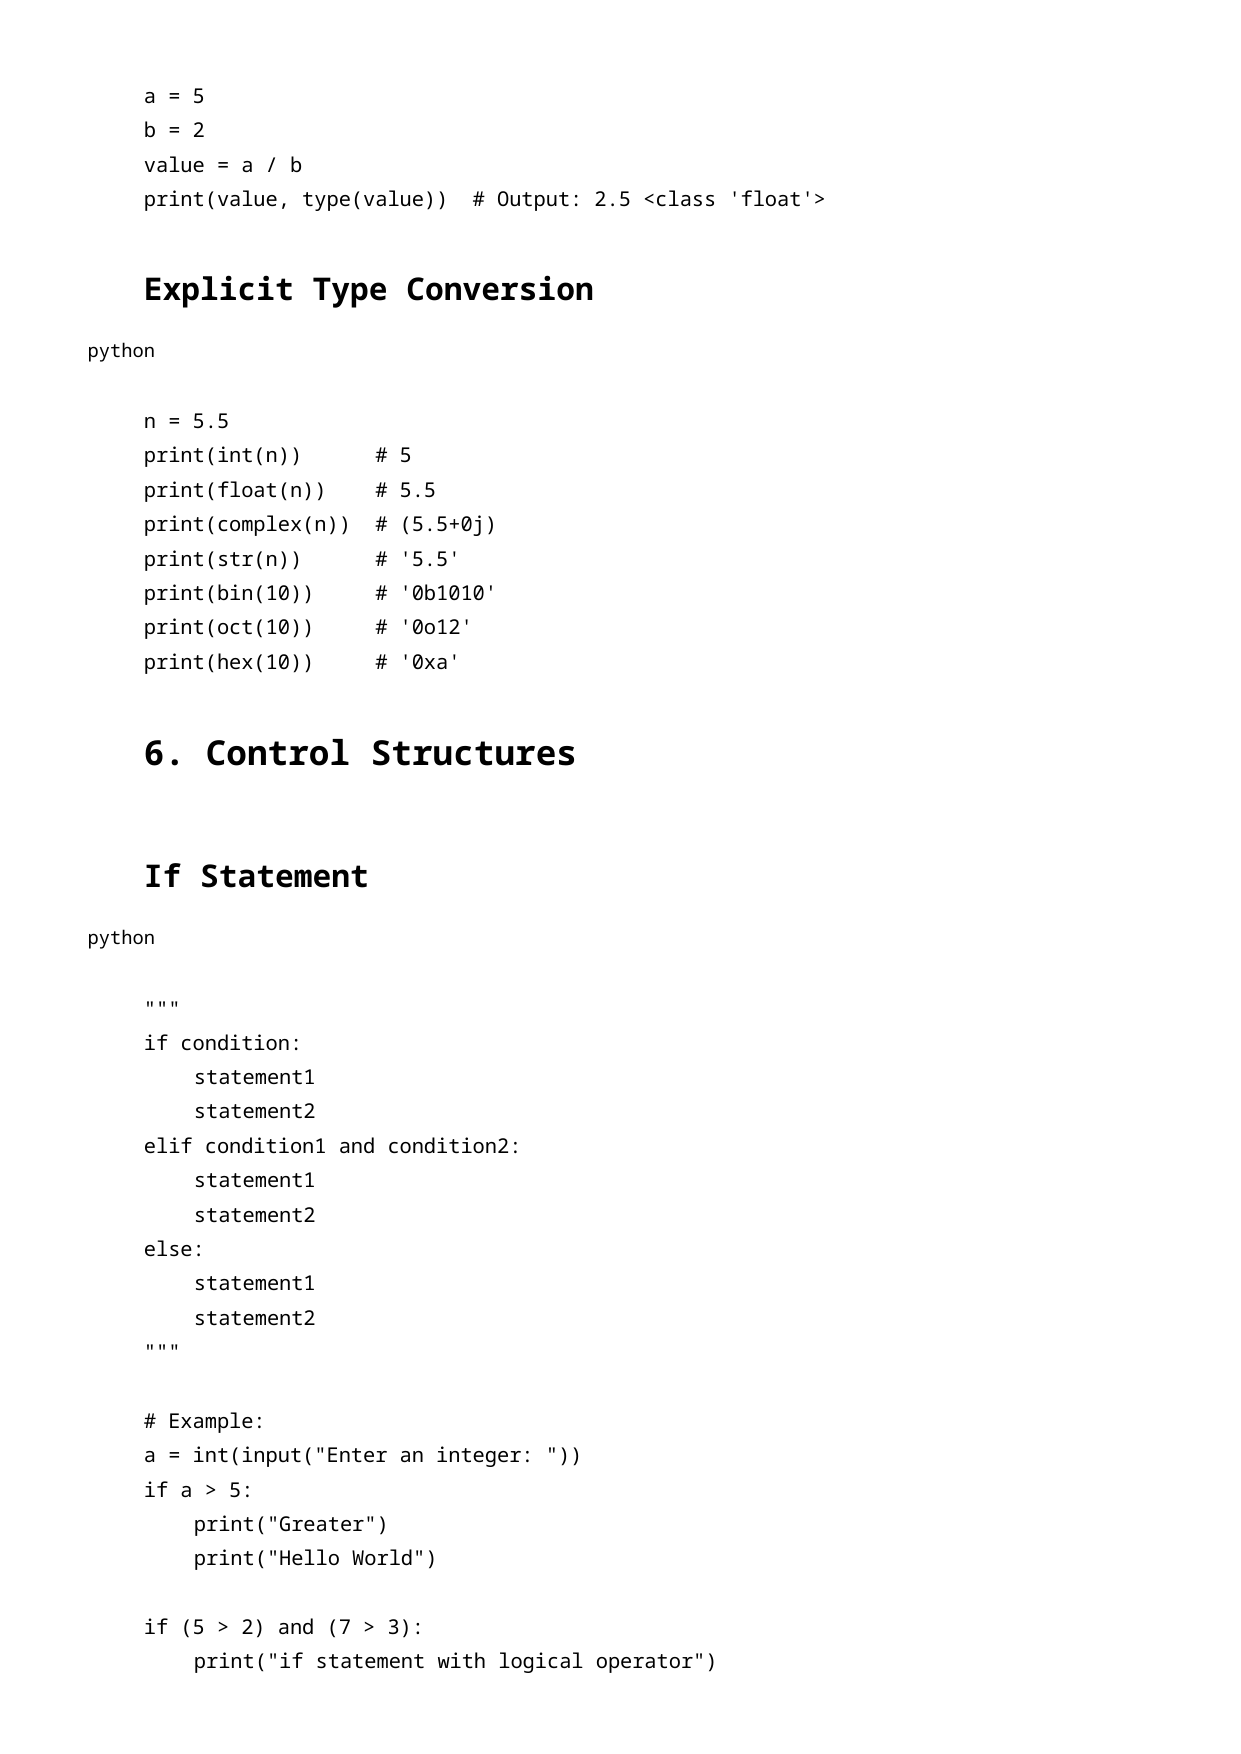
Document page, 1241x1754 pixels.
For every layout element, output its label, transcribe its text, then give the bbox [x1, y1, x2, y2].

text statement2 [144, 1194, 1096, 1228]
text print(oct(10)) # '0o12' [144, 606, 1096, 641]
subtitle 6. Control Structures [144, 725, 1096, 775]
text statement2 [144, 1091, 1096, 1125]
subtitle If Statement [144, 850, 1096, 897]
text b = 2 [144, 109, 1096, 144]
text # Example: [144, 1400, 1096, 1434]
text statement1 [144, 1159, 1096, 1194]
text print("Hello World") [144, 1537, 1096, 1572]
text """ [144, 1331, 1096, 1366]
text statement1 [144, 1262, 1096, 1297]
text statement1 [144, 1056, 1096, 1091]
text print(float(n)) # 5.5 [144, 469, 1096, 503]
text else: [144, 1228, 1096, 1262]
text print(int(n)) # 5 [144, 434, 1096, 469]
text python [87, 334, 1096, 362]
text a = int(input("Enter an integer: ")) [144, 1434, 1096, 1469]
text if condition: [144, 1022, 1096, 1056]
text print(hex(10)) # '0xa' [144, 641, 1096, 675]
subtitle Explicit Type Conversion [144, 262, 1096, 309]
text python [87, 922, 1096, 950]
text value = a / b [144, 144, 1096, 178]
text print(complex(n)) # (5.5+0j) [144, 503, 1096, 537]
text print("Greater") [144, 1503, 1096, 1537]
text elif condition1 and condition2: [144, 1125, 1096, 1159]
text if a > 5: [144, 1469, 1096, 1503]
text n = 5.5 [144, 400, 1096, 434]
text print(value, type(value)) # Output: 2.5 <class 'float'> [144, 178, 1096, 212]
text a = 5 [144, 75, 1096, 109]
text print("if statement with logical operator") [144, 1641, 1096, 1675]
text print(bin(10)) # '0b1010' [144, 572, 1096, 606]
text """ [144, 987, 1096, 1022]
text if (5 > 2) and (7 > 3): [144, 1606, 1096, 1641]
text print(str(n)) # '5.5' [144, 537, 1096, 572]
text statement2 [144, 1297, 1096, 1331]
